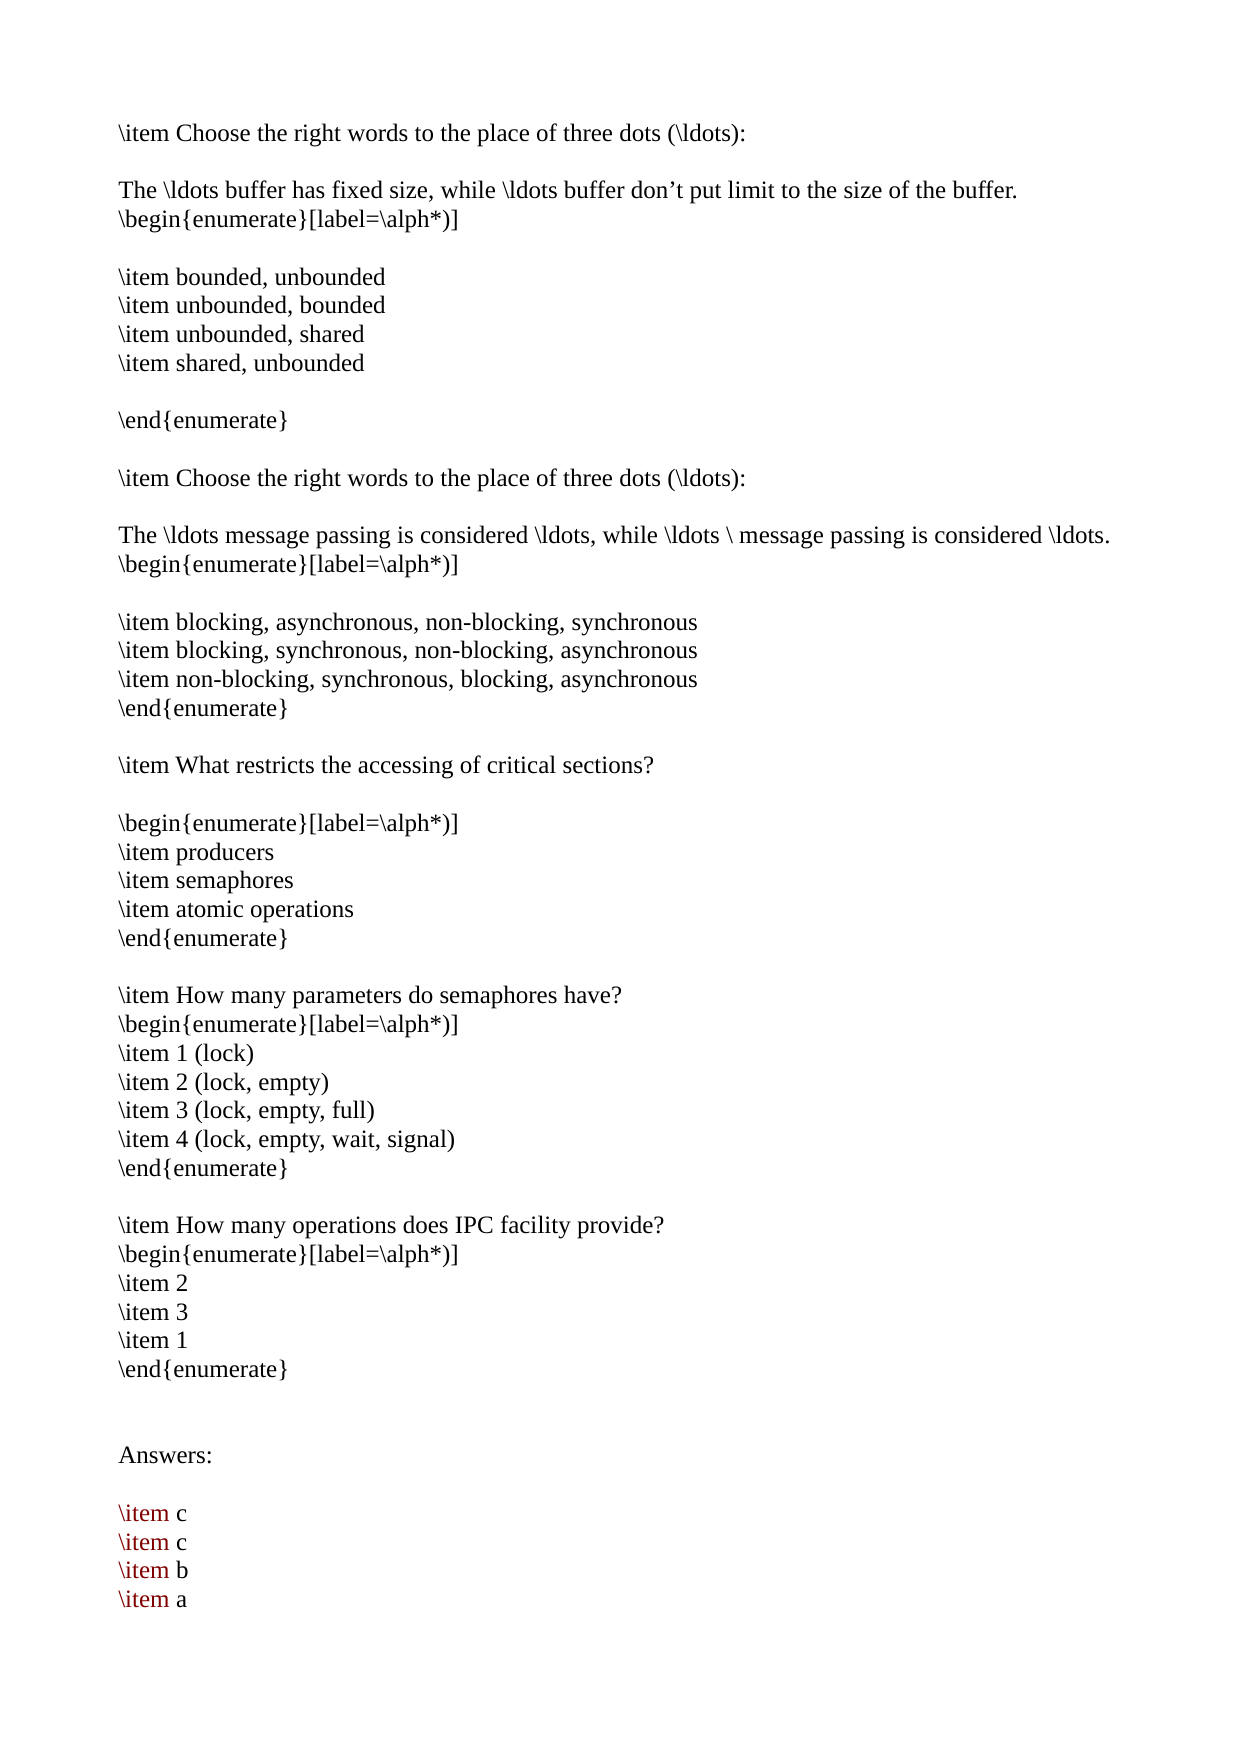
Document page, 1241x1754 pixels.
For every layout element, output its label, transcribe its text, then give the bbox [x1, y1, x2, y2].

text \item How many parameters do semaphores have? [118, 981, 1122, 1009]
text \item Choose the right words to the place of three dots (\ldots): [118, 463, 1122, 492]
text \begin{enumerate}[label=\alph*)] [118, 1239, 1122, 1268]
text \item Choose the right words to the place of three dots (\ldots): [118, 118, 1122, 147]
text \item 2 [118, 1268, 1122, 1297]
text \item shared, unbounded [118, 348, 1122, 377]
text \item How many operations does IPC facility provide? [118, 1211, 1122, 1239]
text \item 1 [118, 1326, 1122, 1354]
text \item bounded, unbounded [118, 262, 1122, 291]
text \end{enumerate} [118, 1153, 1122, 1182]
text \item unbounded, bounded [118, 291, 1122, 319]
text \begin{enumerate}[label=\alph*)] [118, 549, 1122, 578]
text \end{enumerate} [118, 923, 1122, 952]
text \item 4 (lock, empty, wait, signal) [118, 1124, 1122, 1153]
text \item 1 (lock) [118, 1038, 1122, 1067]
text The \ldots message passing is considered \ldots, while \ldots \ message passing is considered \ldots. [118, 521, 1122, 549]
text \end{enumerate} [118, 406, 1122, 434]
text \item c [118, 1527, 1122, 1556]
text \item b [118, 1556, 1122, 1584]
text \item a [118, 1584, 1122, 1613]
text \item blocking, asynchronous, non-blocking, synchronous [118, 607, 1122, 636]
text \end{enumerate} [118, 693, 1122, 722]
text \item atomic operations [118, 894, 1122, 923]
text \begin{enumerate}[label=\alph*)] [118, 204, 1122, 233]
text \item blocking, synchronous, non-blocking, asynchronous [118, 636, 1122, 664]
text Answers: [118, 1441, 1122, 1469]
text \item non-blocking, synchronous, blocking, asynchronous [118, 664, 1122, 693]
text The \ldots buffer has fixed size, while \ldots buffer don’t put limit to the size of the buffer. [118, 176, 1122, 204]
text \item 3 [118, 1297, 1122, 1326]
text \item unbounded, shared [118, 319, 1122, 348]
text \item producers [118, 837, 1122, 866]
text \item 3 (lock, empty, full) [118, 1096, 1122, 1124]
text \item semaphores [118, 866, 1122, 894]
text \end{enumerate} [118, 1354, 1122, 1383]
text \begin{enumerate}[label=\alph*)] [118, 808, 1122, 837]
text \item What restricts the accessing of critical sections? [118, 751, 1122, 779]
text \begin{enumerate}[label=\alph*)] [118, 1009, 1122, 1038]
text \item 2 (lock, empty) [118, 1067, 1122, 1096]
text \item c [118, 1498, 1122, 1527]
